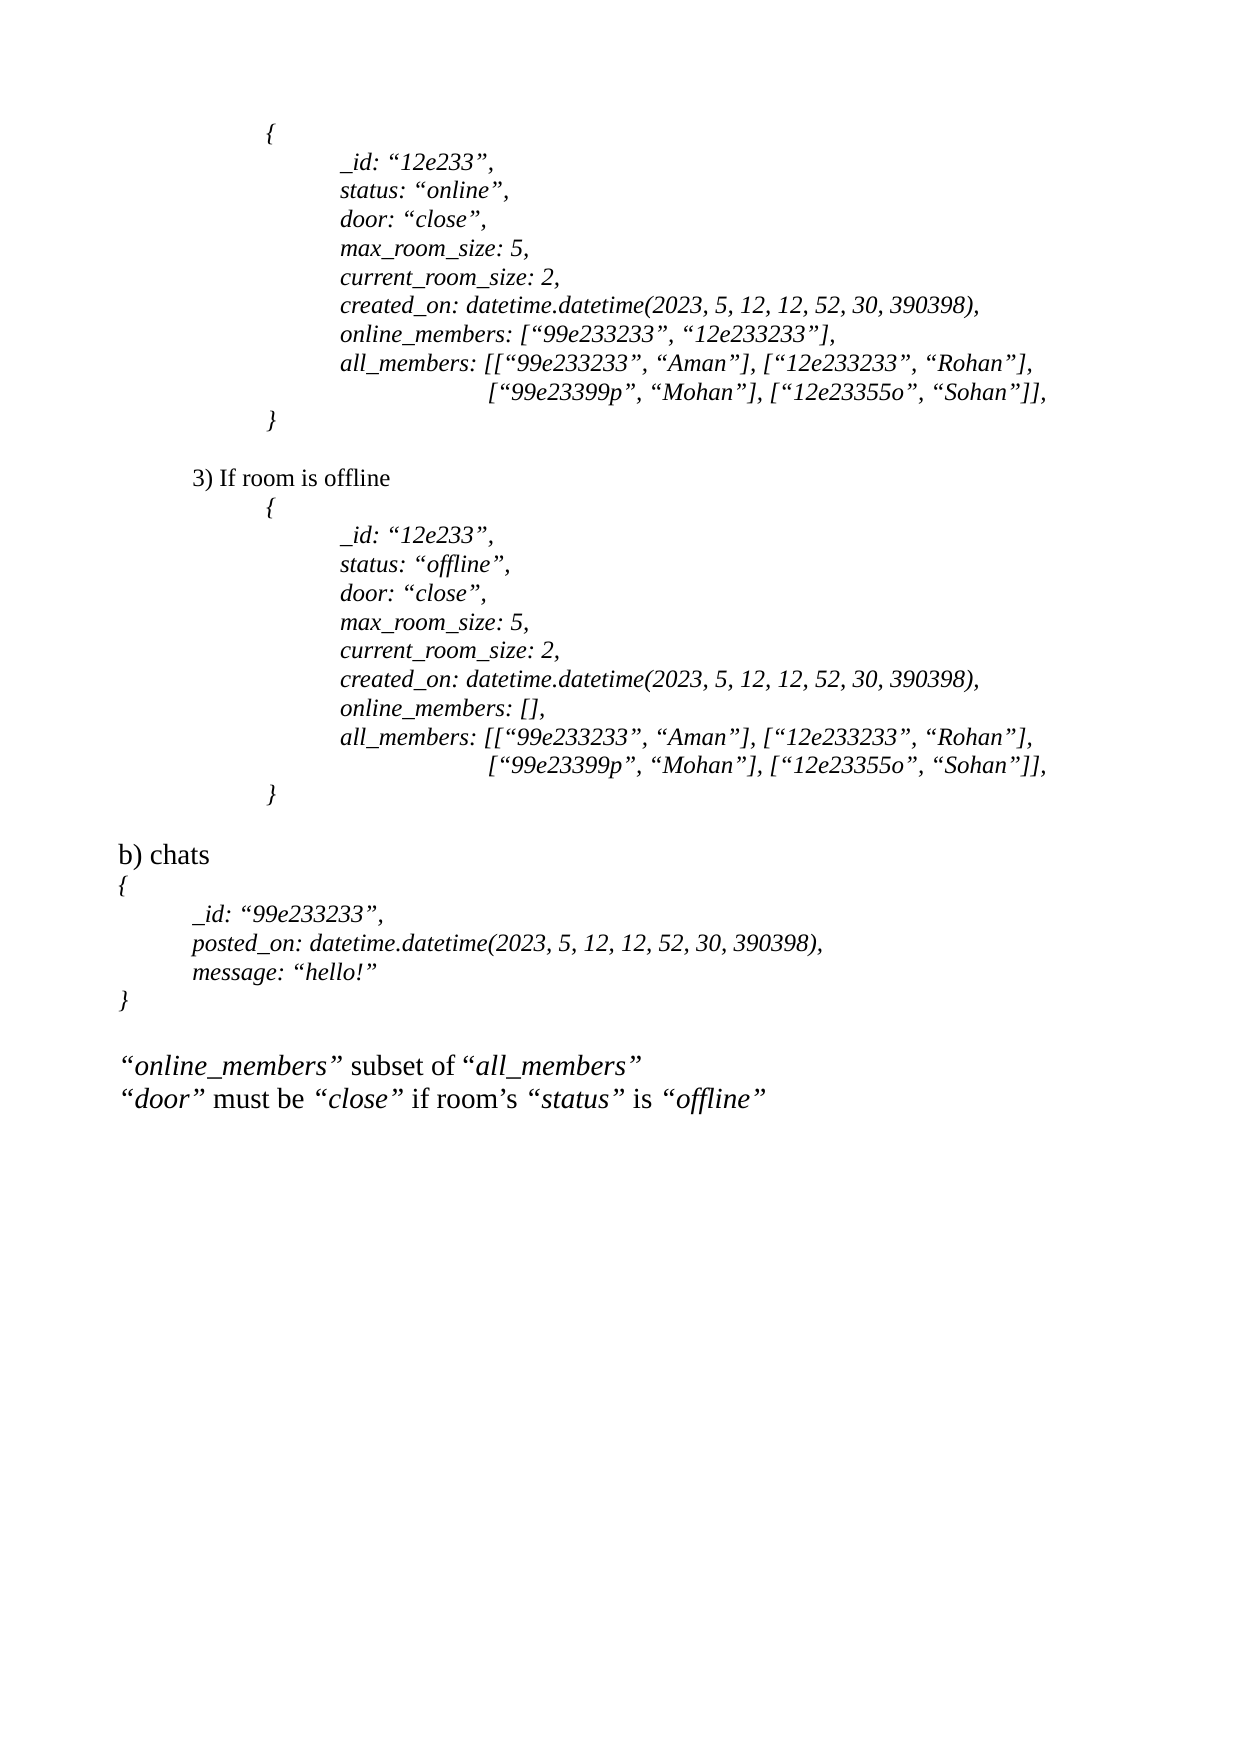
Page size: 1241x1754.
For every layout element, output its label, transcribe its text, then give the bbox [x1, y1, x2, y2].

text door: “close”, [118, 204, 1122, 233]
text all_members: [[“99e233233”, “Aman”], [“12e233233”, “Rohan”], [“99e23399p”, “Mohan”], [“12e23355o”, “Sohan”]], [118, 348, 1122, 406]
text created_on: datetime.datetime(2023, 5, 12, 12, 52, 30, 390398), [118, 291, 1122, 319]
text 3) If room is offline [118, 463, 1122, 492]
text status: “online”, [118, 176, 1122, 204]
text “online_members” subset of “all_members” [118, 1048, 1122, 1081]
text max_room_size: 5, [118, 607, 1122, 636]
text “door” must be “close” if room’s “status” is “offline” [118, 1081, 1122, 1115]
text b) chats [118, 837, 1122, 870]
text _id: “99e233233”, [118, 899, 1122, 928]
text created_on: datetime.datetime(2023, 5, 12, 12, 52, 30, 390398), [118, 664, 1122, 693]
text message: “hello!” [118, 957, 1122, 985]
text } [118, 406, 1122, 434]
text posted_on: datetime.datetime(2023, 5, 12, 12, 52, 30, 390398), [118, 928, 1122, 957]
text all_members: [[“99e233233”, “Aman”], [“12e233233”, “Rohan”], [“99e23399p”, “Mohan”], [“12e23355o”, “Sohan”]], [118, 722, 1122, 779]
text door: “close”, [118, 578, 1122, 607]
text online_members: [“99e233233”, “12e233233”], [118, 319, 1122, 348]
text max_room_size: 5, [118, 233, 1122, 262]
text { [118, 870, 1122, 899]
text current_room_size: 2, [118, 636, 1122, 664]
text current_room_size: 2, [118, 262, 1122, 291]
text } [118, 985, 1122, 1014]
text _id: “12e233”, [118, 521, 1122, 549]
text { [118, 492, 1122, 521]
text status: “offline”, [118, 549, 1122, 578]
text _id: “12e233”, [118, 147, 1122, 176]
text online_members: [], [118, 693, 1122, 722]
text } [118, 779, 1122, 808]
text { [118, 118, 1122, 147]
